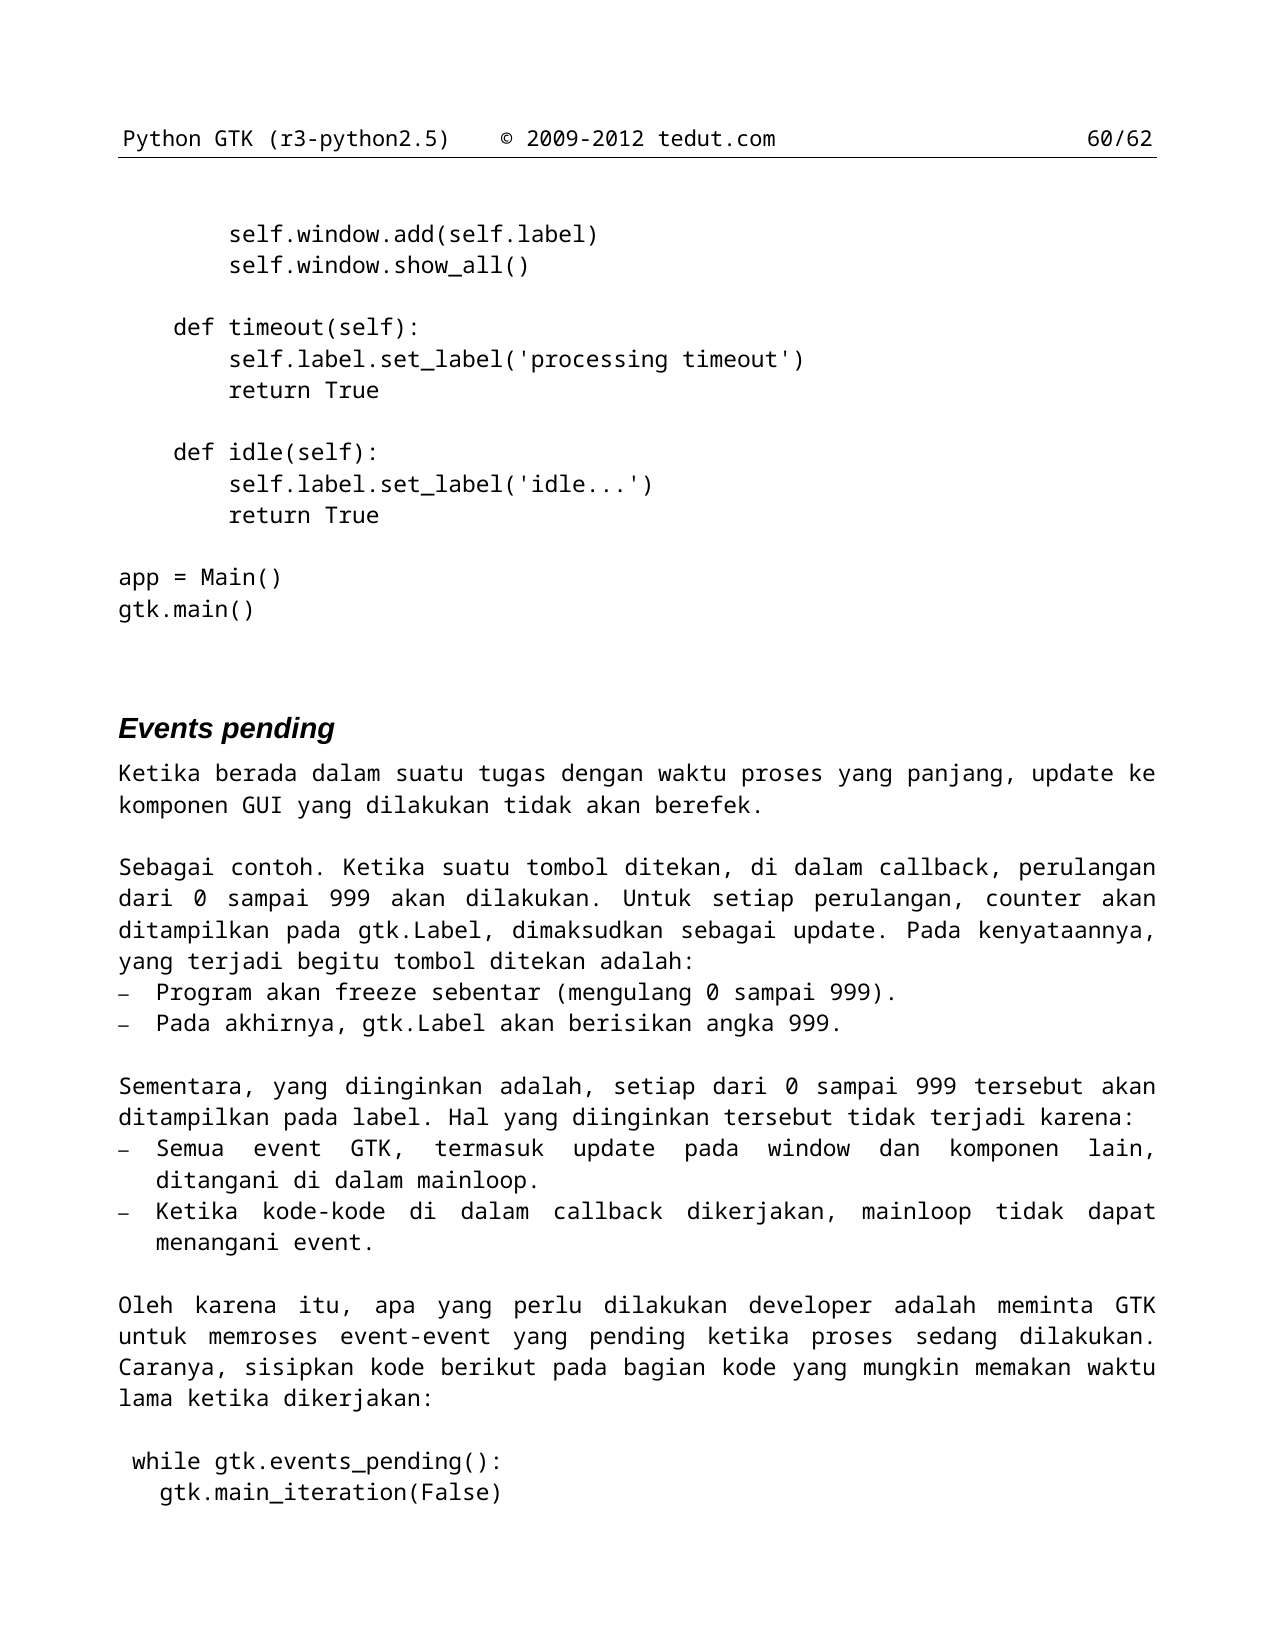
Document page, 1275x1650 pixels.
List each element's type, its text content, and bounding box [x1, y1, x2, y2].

text self.window.show_all() [118, 249, 1157, 280]
text while gtk.events_pending(): [118, 1445, 1157, 1476]
list Program akan freeze sebentar (mengulang 0 sampai 999). [118, 976, 1157, 1007]
list Pada akhirnya, gtk.Label akan berisikan angka 999. [118, 1007, 1157, 1038]
text return True [118, 499, 1157, 530]
text return True [118, 374, 1157, 405]
list Semua event GTK, termasuk update pada window dan komponen lain, ditangani di dalam mainloop. [118, 1132, 1157, 1195]
text Sebagai contoh. Ketika suatu tombol ditekan, di dalam callback, perulangan dari 0 sampai 999 akan dilakukan. Untuk setiap perulangan, counter akan ditampilkan pada gtk.Label, dimaksudkan sebagai update. Pada kenyataannya, yang terjadi begitu tombol ditekan adalah: [118, 851, 1157, 976]
subtitle Events pending [118, 711, 1157, 745]
text def idle(self): [118, 436, 1157, 467]
text gtk.main() [118, 592, 1157, 624]
text app = Main() [118, 561, 1157, 592]
text Oleh karena itu, apa yang perlu dilakukan developer adalah meminta GTK untuk memroses event-event yang pending ketika proses sedang dilakukan. Caranya, sisipkan kode berikut pada bagian kode yang mungkin memakan waktu lama ketika dikerjakan: [118, 1288, 1157, 1413]
text self.label.set_label('processing timeout') [118, 342, 1157, 374]
list Ketika kode-kode di dalam callback dikerjakan, mainloop tidak dapat menangani event. [118, 1195, 1157, 1257]
text Sementara, yang diinginkan adalah, setiap dari 0 sampai 999 tersebut akan ditampilkan pada label. Hal yang diinginkan tersebut tidak terjadi karena: [118, 1070, 1157, 1132]
text Ketika berada dalam suatu tugas dengan waktu proses yang panjang, update ke komponen GUI yang dilakukan tidak akan berefek. [118, 757, 1157, 820]
text gtk.main_iteration(False) [118, 1476, 1157, 1507]
text def timeout(self): [118, 311, 1157, 342]
text self.label.set_label('idle...') [118, 467, 1157, 499]
text self.window.add(self.label) [118, 217, 1157, 249]
